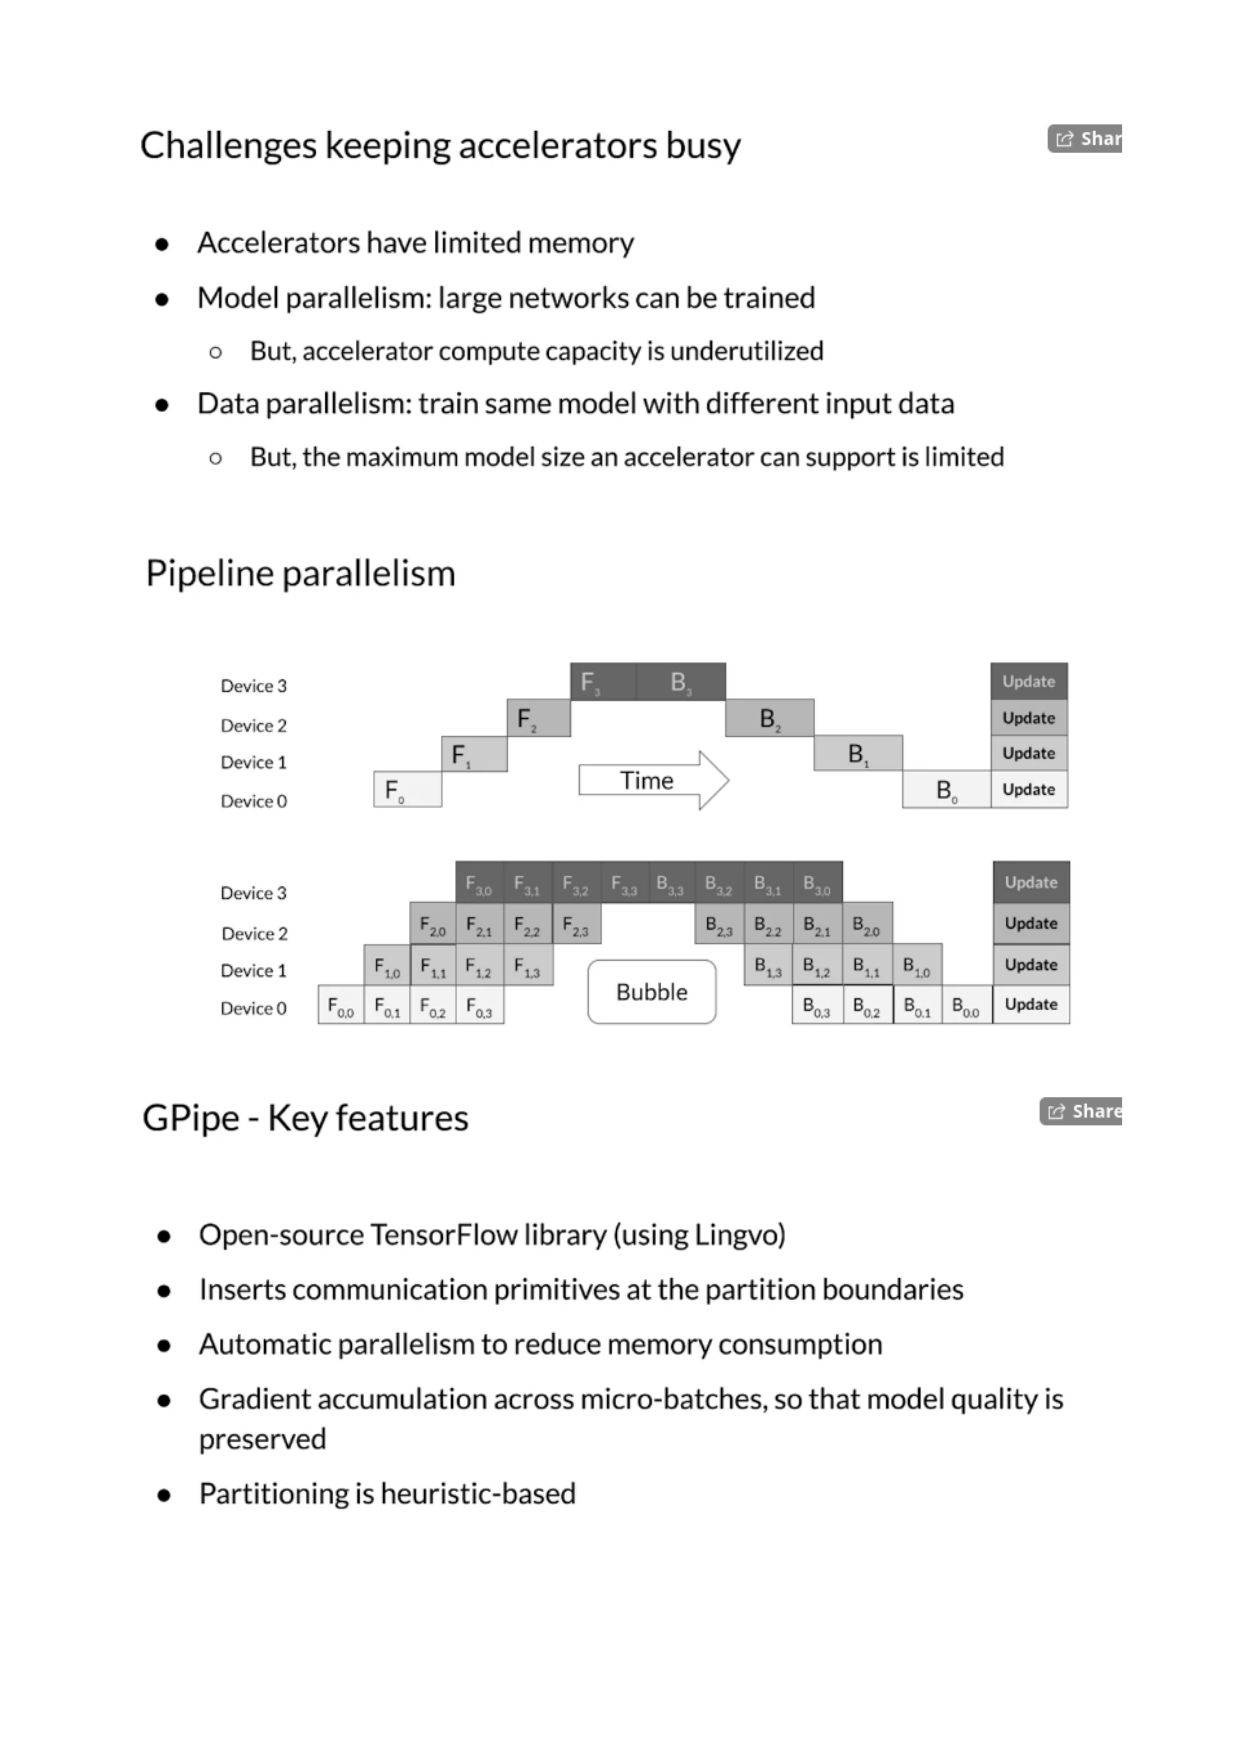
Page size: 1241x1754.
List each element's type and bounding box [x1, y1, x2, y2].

picture [118, 118, 1123, 492]
picture [118, 543, 1123, 1046]
picture [118, 1097, 1123, 1519]
